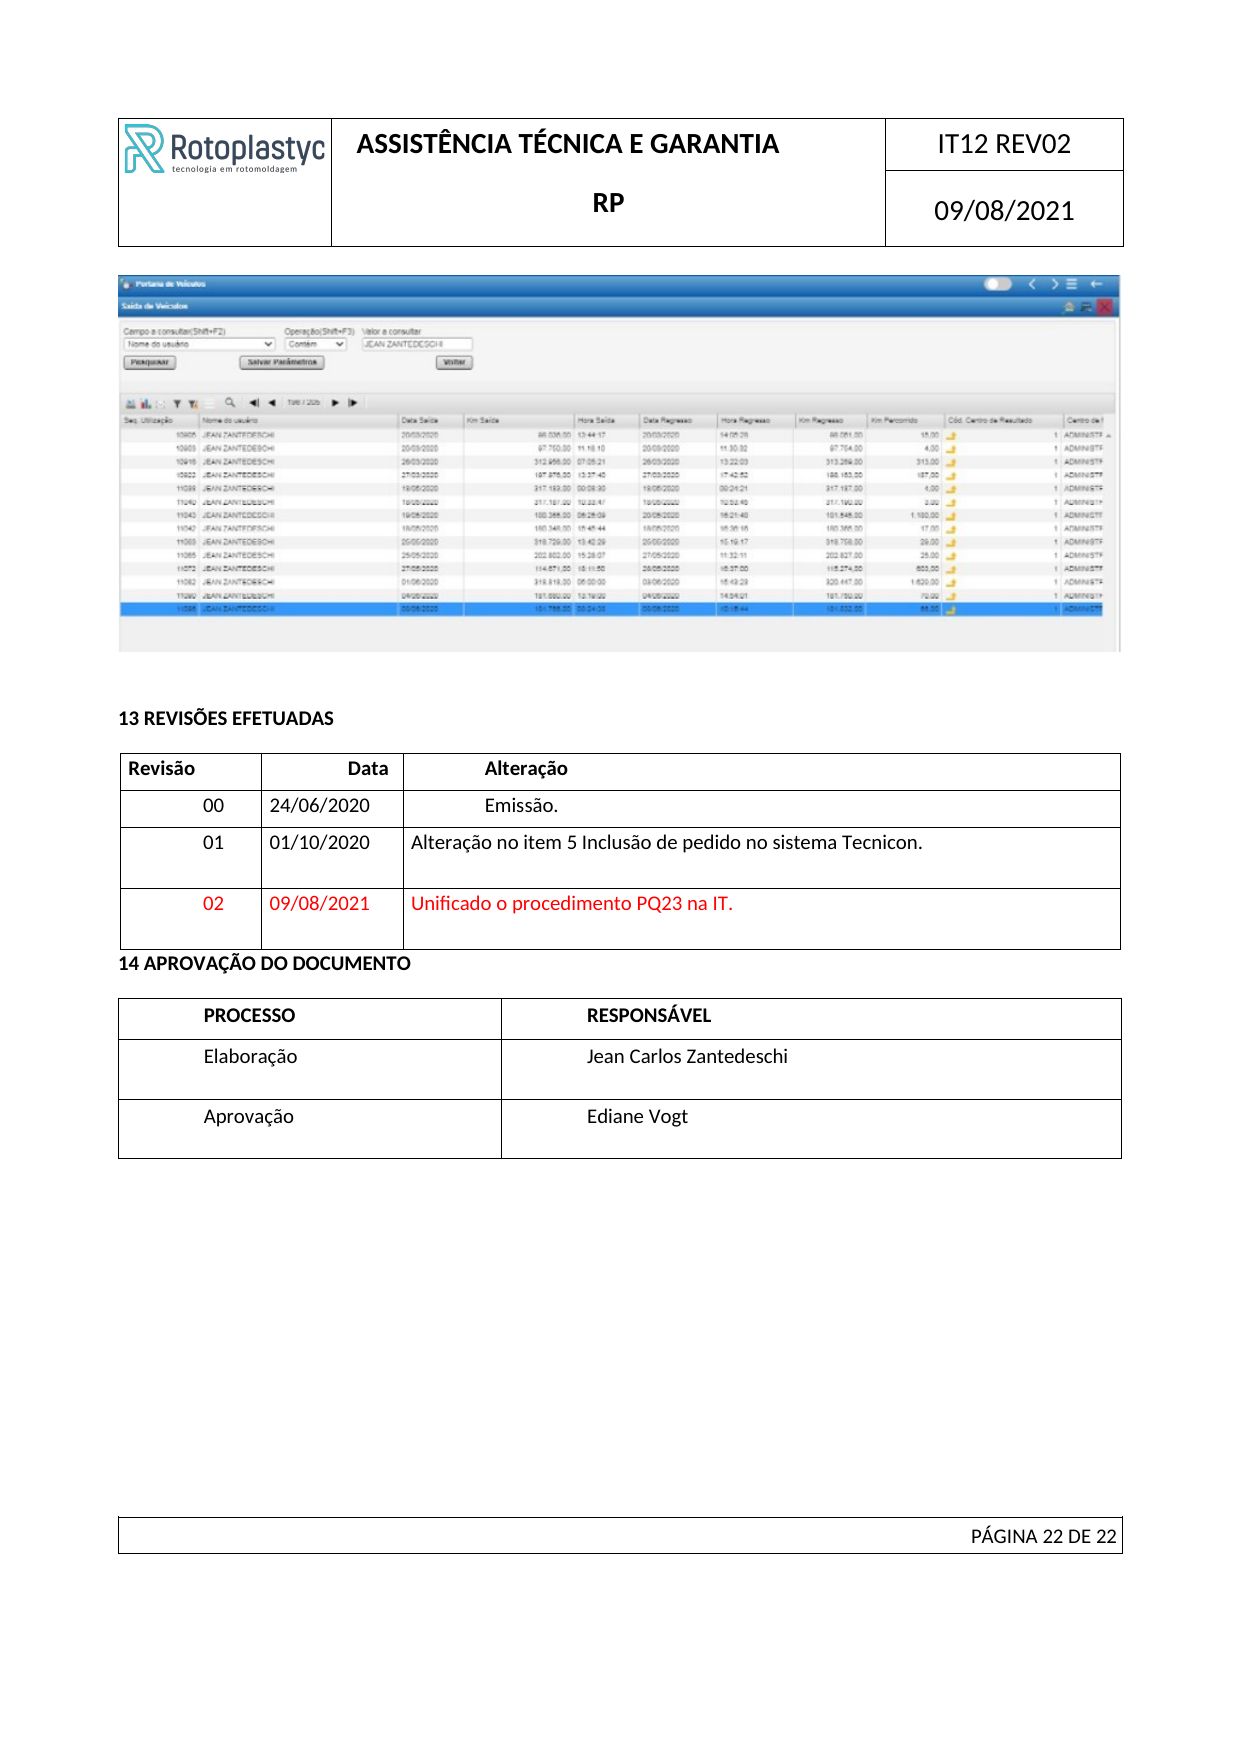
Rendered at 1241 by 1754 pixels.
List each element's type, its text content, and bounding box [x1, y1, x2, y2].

table_cell 02 [121, 889, 261, 949]
table_header RESPONSÁVEL [502, 999, 1121, 1039]
table_cell Ediane Vogt [502, 1100, 1121, 1157]
table_cell 01/10/2020 [262, 828, 403, 888]
subtitle 14 APROVAÇÃO DO DOCUMENTO [118, 950, 1122, 975]
table_cell 24/06/2020 [262, 791, 403, 827]
table_header Alteração [404, 754, 1120, 790]
table_cell Alteração no item 5 Inclusão de pedido no sistema Tecnicon. [404, 828, 1120, 888]
table_header Data [262, 754, 403, 790]
table_header PROCESSO [119, 999, 501, 1039]
table_cell 01 [121, 828, 261, 888]
table_header Revisão [121, 754, 261, 790]
table_cell Emissão. [404, 791, 1120, 827]
table_cell 00 [121, 791, 261, 827]
table_cell Elaboração [119, 1040, 501, 1098]
subtitle 13 REVISÕES EFETUADAS [118, 705, 1122, 730]
table_cell Unificado o procedimento PQ23 na IT. [404, 889, 1120, 949]
table_cell Aprovação [119, 1100, 501, 1157]
table_cell 09/08/2021 [262, 889, 403, 949]
table_cell Jean Carlos Zantedeschi [502, 1040, 1121, 1098]
